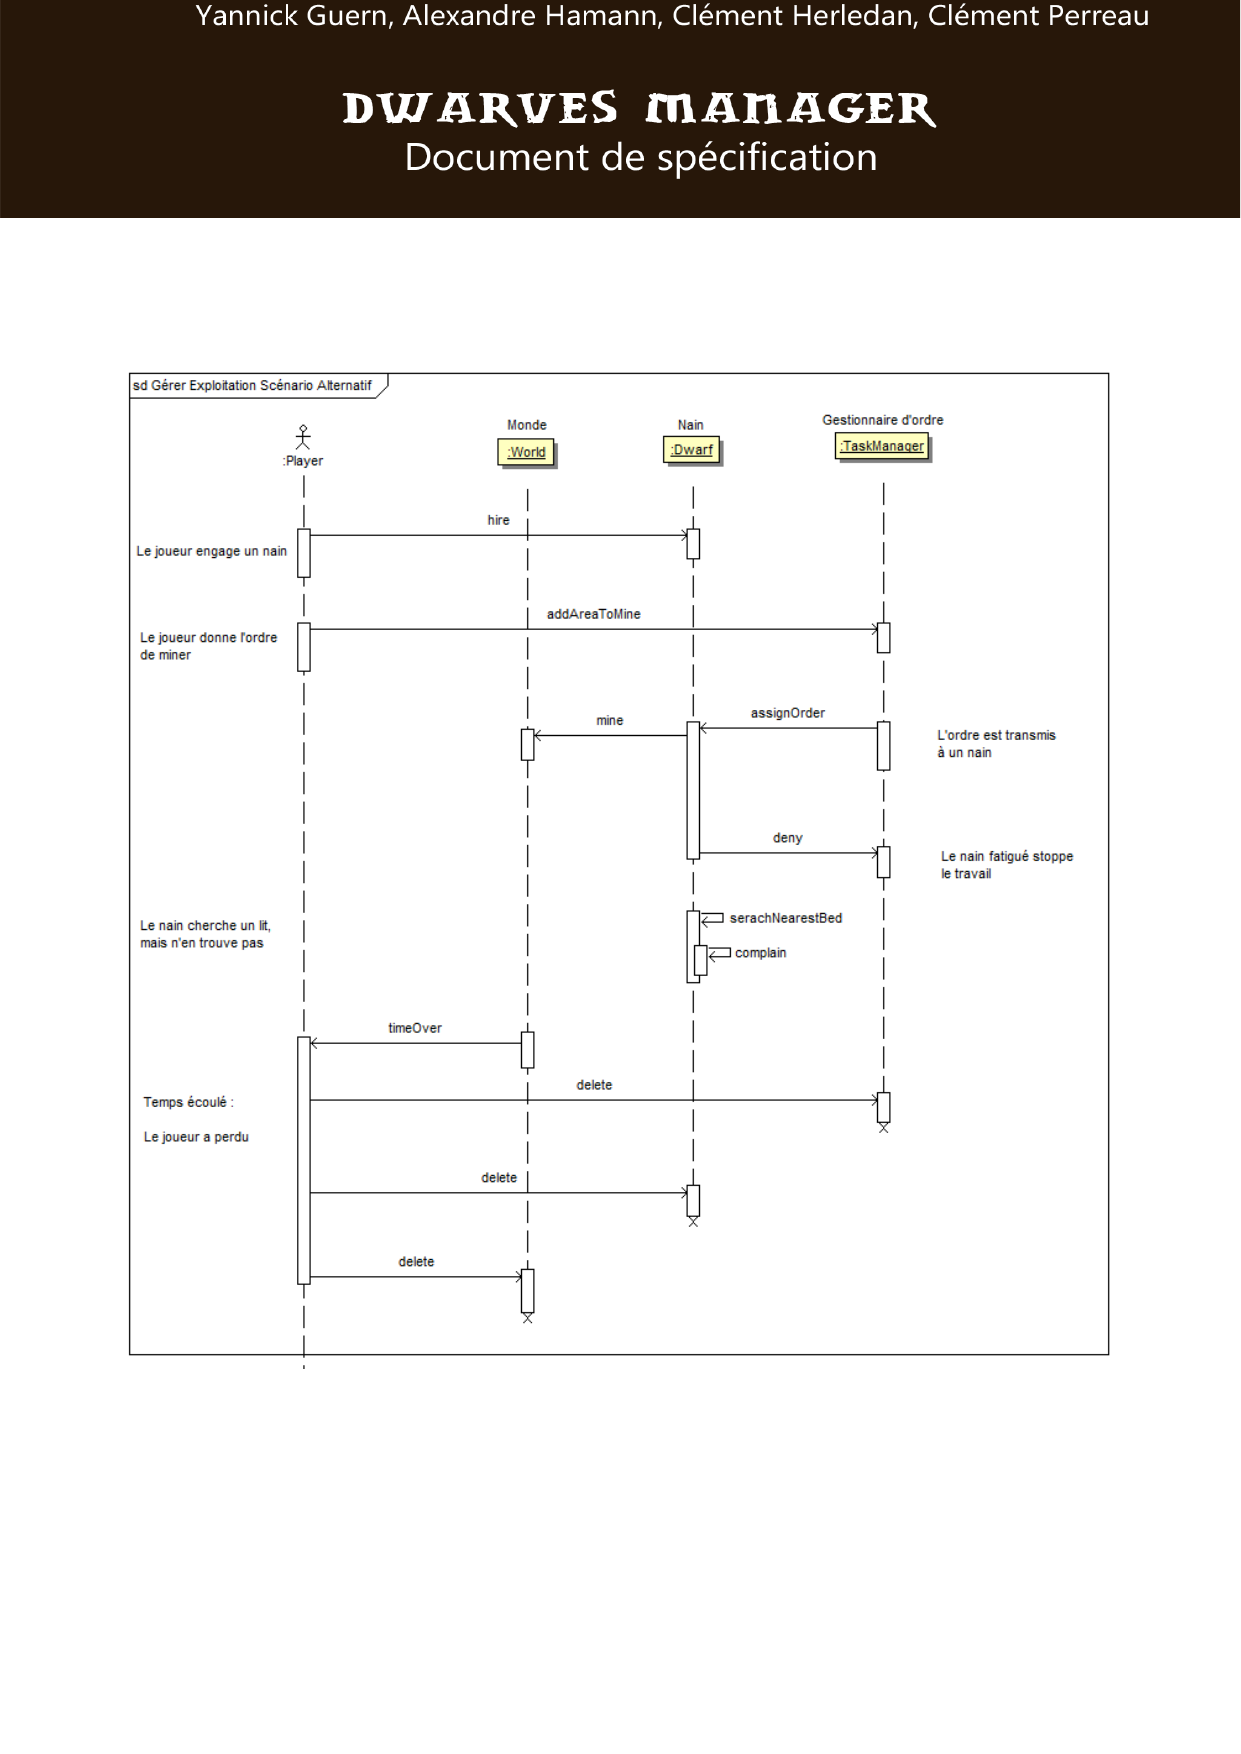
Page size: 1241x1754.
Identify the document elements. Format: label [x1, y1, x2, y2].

picture [118, 363, 1123, 1369]
picture [0, 0, 1241, 218]
